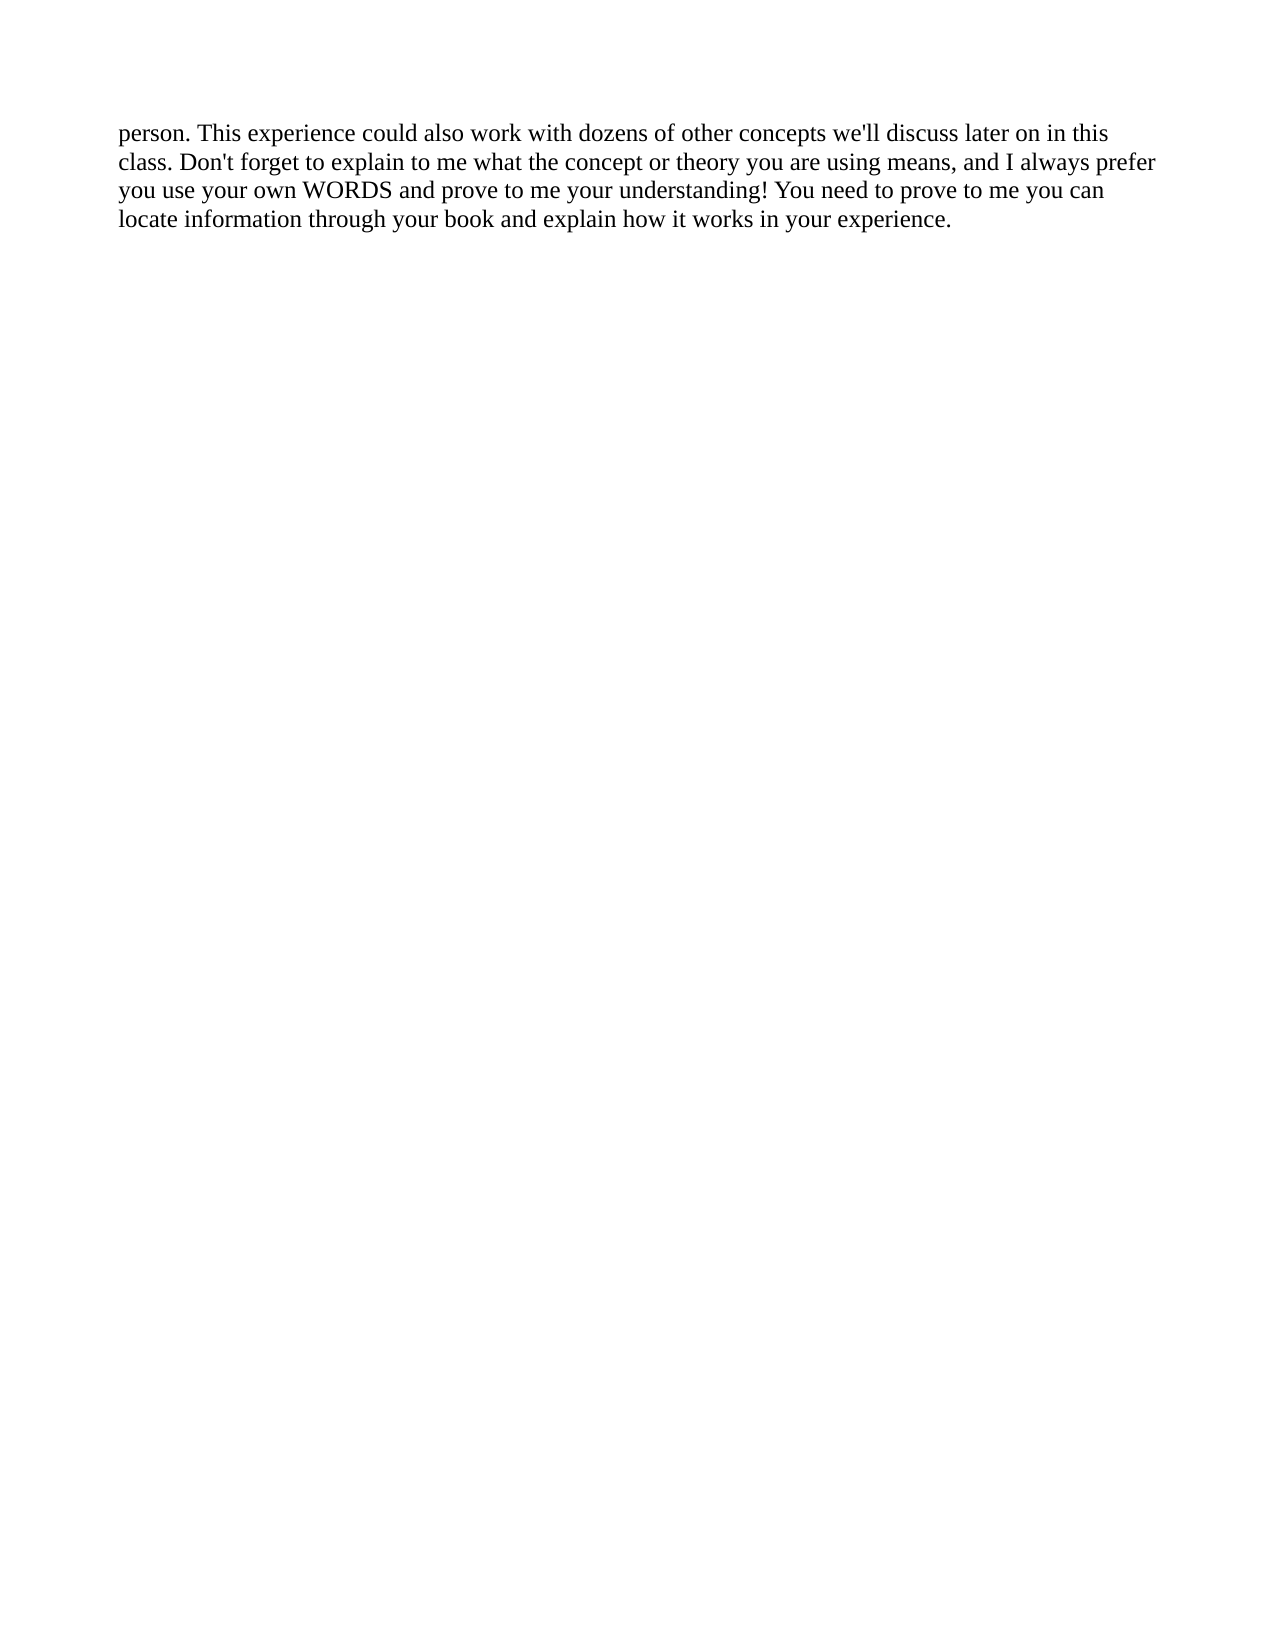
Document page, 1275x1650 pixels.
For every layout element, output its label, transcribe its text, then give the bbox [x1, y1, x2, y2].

text person. This experience could also work with dozens of other concepts we'll discuss later on in this class. Don't forget to explain to me what the concept or theory you are using means, and I always prefer you use your own WORDS and prove to me your understanding! You need to prove to me you can locate information through your book and explain how it works in your experience. [118, 118, 1157, 291]
